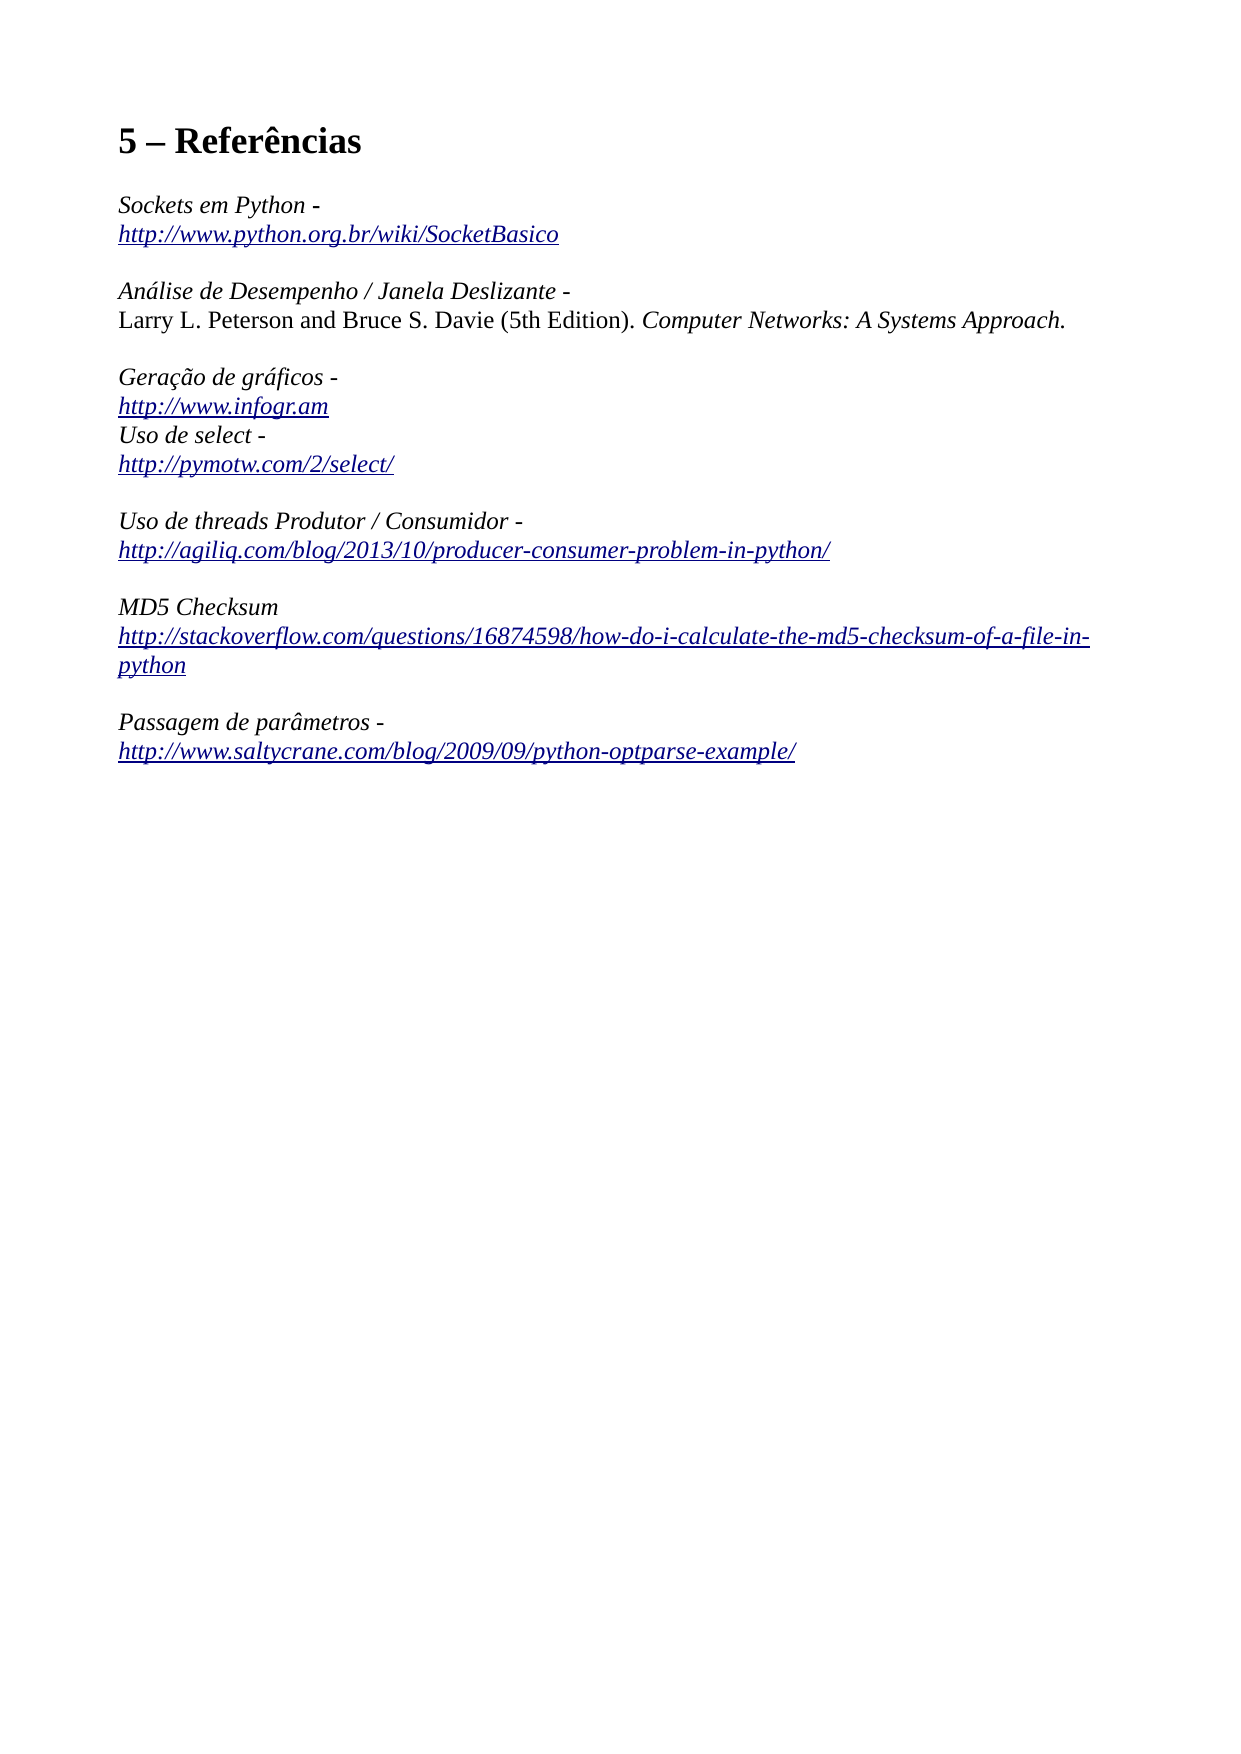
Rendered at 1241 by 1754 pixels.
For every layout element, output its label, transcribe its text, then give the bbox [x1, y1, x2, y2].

text http://agiliq.com/blog/2013/10/producer-consumer-problem-in-python/ [118, 535, 1122, 564]
text http://pymotw.com/2/select/ [118, 449, 1122, 477]
text http://www.infogr.am [118, 391, 1122, 420]
text MD5 Checksum [118, 592, 1122, 621]
text Passagem de parâmetros - [118, 707, 1122, 736]
text Análise de Desempenho / Janela Deslizante - [118, 276, 1122, 305]
text Uso de select - [118, 420, 1122, 449]
text Sockets em Python - [118, 190, 1122, 219]
text Geração de gráficos - [118, 362, 1122, 391]
text http://stackoverflow.com/questions/16874598/how-do-i-calculate-the-md5-checksum-of-a-file-in-python [118, 621, 1122, 679]
text http://www.saltycrane.com/blog/2009/09/python-optparse-example/ [118, 736, 1122, 765]
text 5 – Referências [118, 118, 1122, 161]
text http://www.python.org.br/wiki/SocketBasico [118, 219, 1122, 247]
text Larry L. Peterson and Bruce S. Davie (5th Edition). Computer Networks: A Systems Approach. [118, 305, 1122, 334]
text Uso de threads Produtor / Consumidor - [118, 506, 1122, 535]
